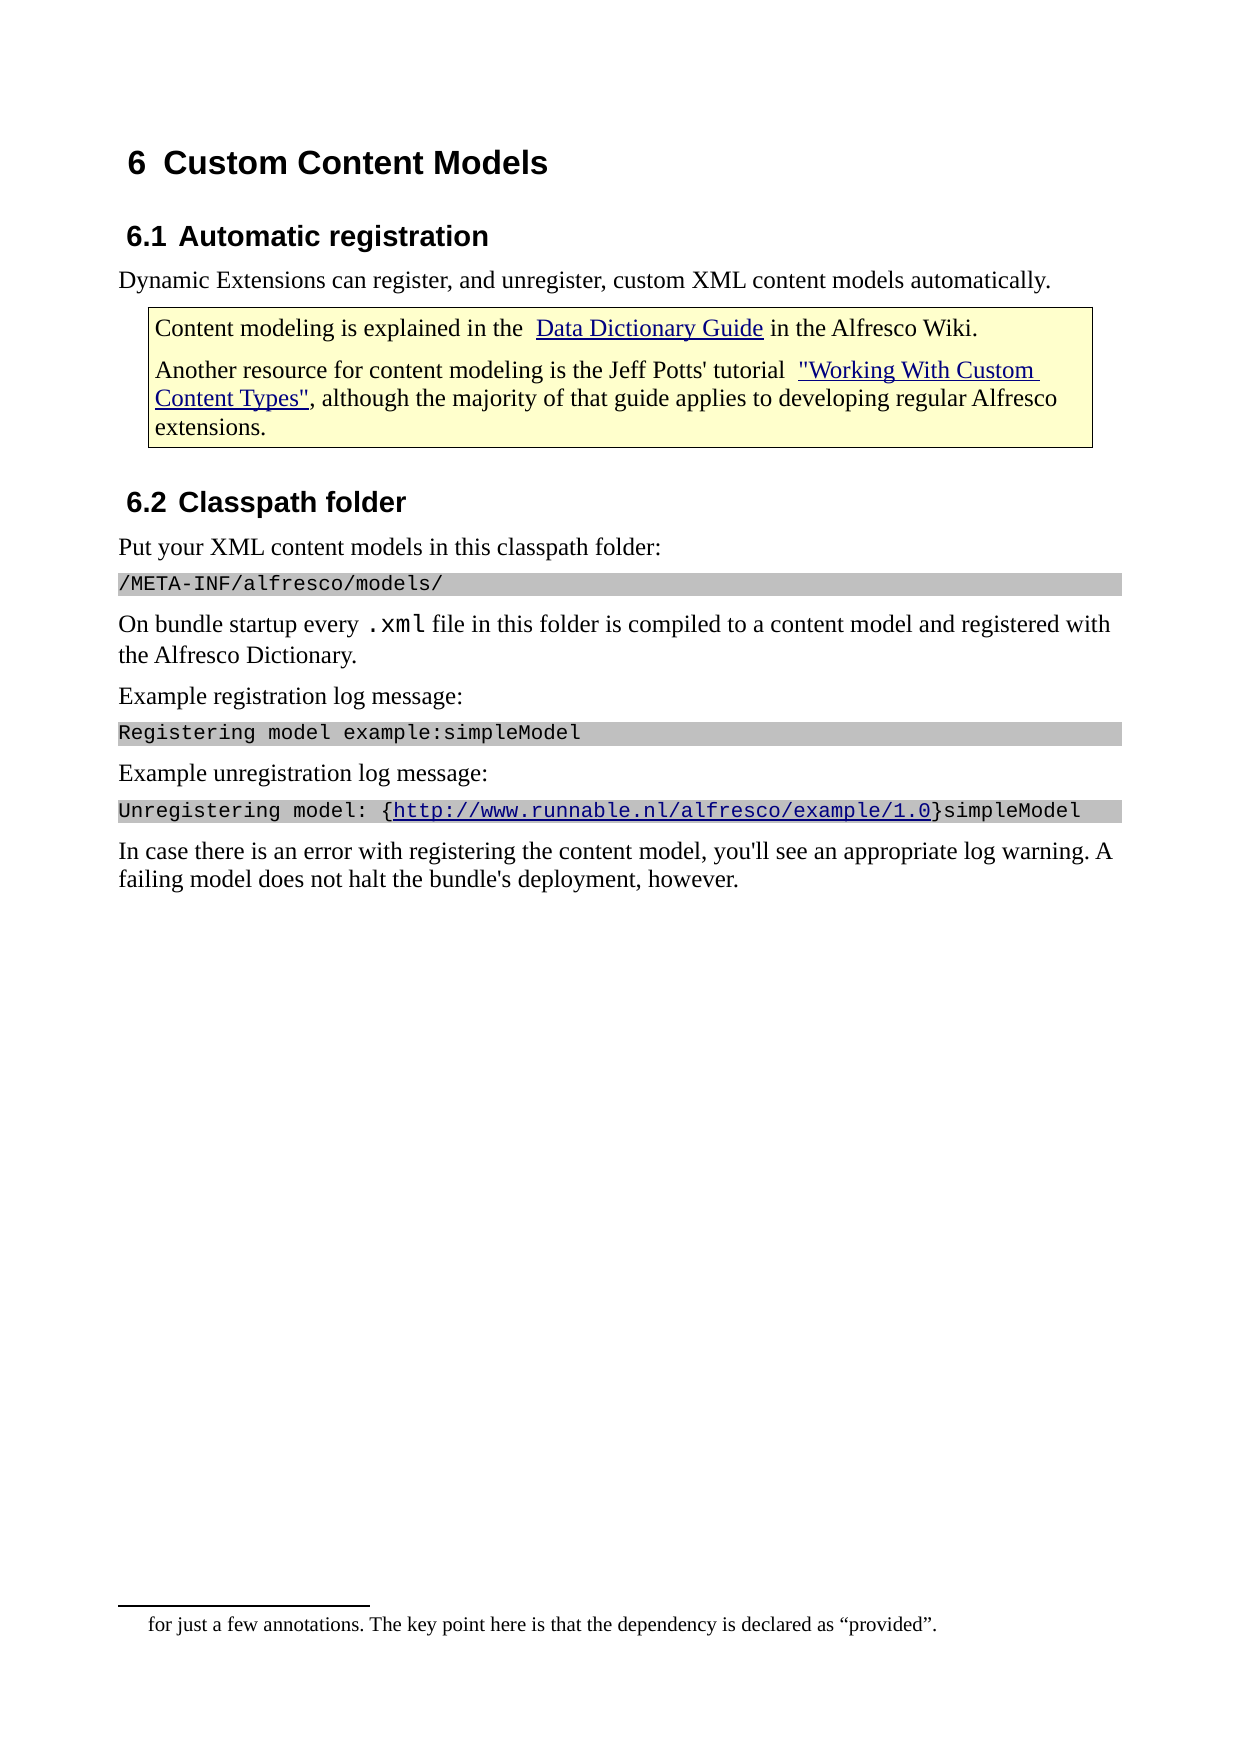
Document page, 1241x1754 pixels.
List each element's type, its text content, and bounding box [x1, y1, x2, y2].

text In case there is an error with registering the content model, you'll see an appropriate log warning. A failing model does not halt the bundle's deployment, however. [118, 836, 1122, 893]
text Registering model example:simpleModel [118, 722, 1122, 746]
text for just a few annotations. The key point here is that the dependency is declared as “provided”. [118, 1612, 1122, 1636]
text Example unregistration log message: [118, 758, 1122, 787]
text Another resource for content modeling is the Jeff Potts' tutorial "Working With Custom Content Types", although the majority of that guide applies to developing regular Alfresco extensions. [149, 348, 1092, 447]
text Dynamic Extensions can register, and unregister, custom XML content models automatically. [118, 265, 1122, 294]
subtitle Classpath folder [118, 486, 1122, 519]
text Put your XML content models in this classpath folder: [118, 532, 1122, 560]
text Example registration log message: [118, 681, 1122, 710]
subtitle Custom Content Models [118, 143, 1122, 182]
text /META-INF/alfresco/models/ [118, 573, 1122, 596]
text Unregistering model: {http://www.runnable.nl/alfresco/example/1.0}simpleModel [118, 800, 1122, 823]
text Content modeling is explained in the Data Dictionary Guide in the Alfresco Wiki. [149, 308, 1092, 342]
text On bundle startup every .xml file in this folder is compiled to a content model and registered with the Alfresco Dictionary. [118, 609, 1122, 668]
subtitle Automatic registration [118, 219, 1122, 253]
